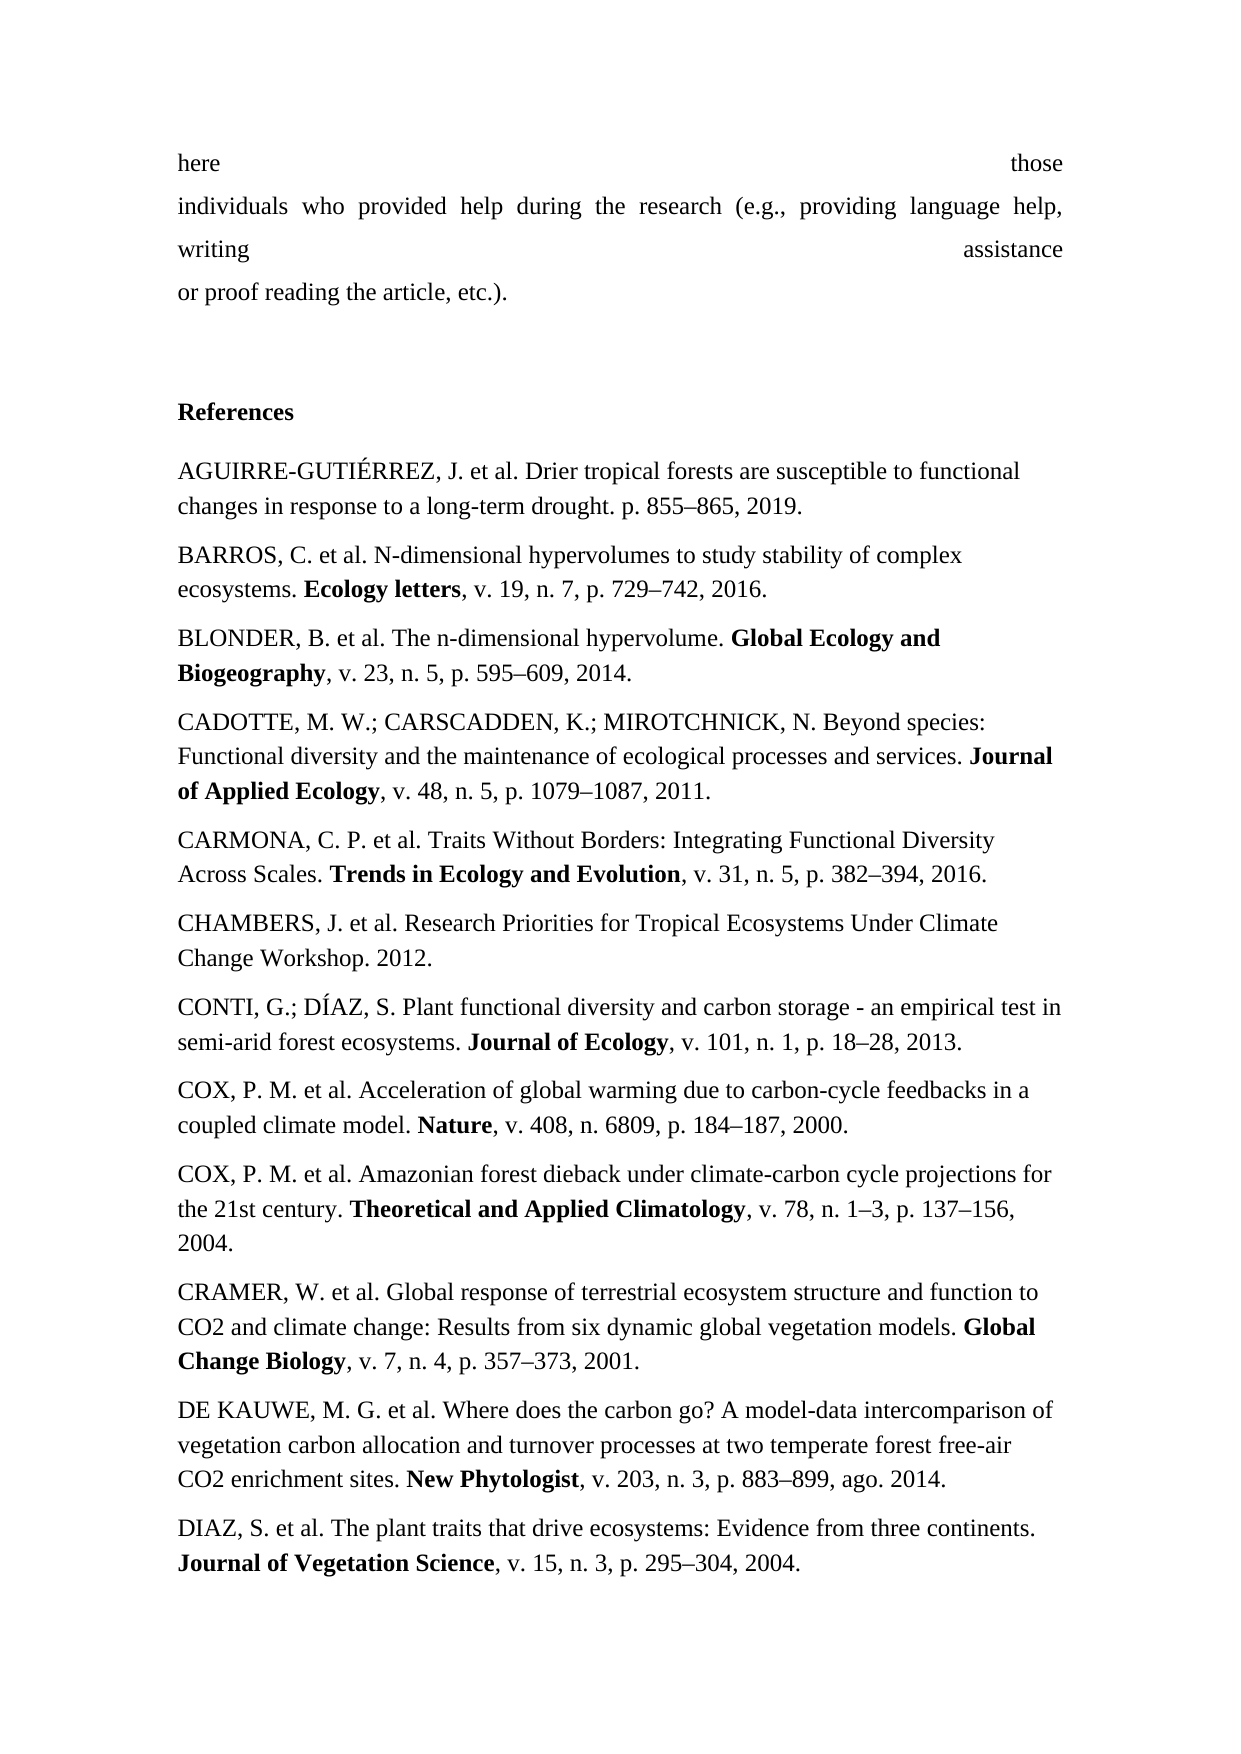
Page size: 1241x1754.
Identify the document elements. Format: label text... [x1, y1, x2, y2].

text DE KAUWE, M. G. et al. Where does the carbon go? A model-data intercomparison of vegetation carbon allocation and turnover processes at two temperate forest free-air CO2 enrichment sites. New Phytologist, v. 203, n. 3, p. 883–899, ago. 2014. [177, 1395, 1063, 1493]
text AGUIRRE-GUTIÉRREZ, J. et al. Drier tropical forests are susceptible to functional changes in response to a long-term drought. p. 855–865, 2019. [177, 456, 1063, 519]
text BLONDER, B. et al. The n-dimensional hypervolume. Global Ecology and Biogeography, v. 23, n. 5, p. 595–609, 2014. [177, 623, 1063, 687]
text COX, P. M. et al. Amazonian forest dieback under climate-carbon cycle projections for the 21st century. Theoretical and Applied Climatology, v. 78, n. 1–3, p. 137–156, 2004. [177, 1159, 1063, 1257]
text COX, P. M. et al. Acceleration of global warming due to carbon-cycle feedbacks in a coupled climate model. Nature, v. 408, n. 6809, p. 184–187, 2000. [177, 1076, 1063, 1139]
text CARMONA, C. P. et al. Traits Without Borders: Integrating Functional Diversity Across Scales. Trends in Ecology and Evolution, v. 31, n. 5, p. 382–394, 2016. [177, 825, 1063, 888]
text References [177, 397, 1063, 425]
text CRAMER, W. et al. Global response of terrestrial ecosystem structure and function to CO2 and climate change: Results from six dynamic global vegetation models. Global Change Biology, v. 7, n. 4, p. 357–373, 2001. [177, 1277, 1063, 1375]
text DIAZ, S. et al. The plant traits that drive ecosystems: Evidence from three continents. Journal of Vegetation Science, v. 15, n. 3, p. 295–304, 2004. [177, 1513, 1063, 1576]
text CONTI, G.; DÍAZ, S. Plant functional diversity and carbon storage - an empirical test in semi-arid forest ecosystems. Journal of Ecology, v. 101, n. 1, p. 18–28, 2013. [177, 992, 1063, 1055]
text here those individuals who provided help during the research (e.g., providing language help, writing assistance or proof reading the article, etc.). [177, 148, 1063, 306]
text CADOTTE, M. W.; CARSCADDEN, K.; MIROTCHNICK, N. Beyond species: Functional diversity and the maintenance of ecological processes and services. Journal of Applied Ecology, v. 48, n. 5, p. 1079–1087, 2011. [177, 707, 1063, 805]
text CHAMBERS, J. et al. Research Priorities for Tropical Ecosystems Under Climate Change Workshop. 2012. [177, 908, 1063, 972]
text BARROS, C. et al. N-dimensional hypervolumes to study stability of complex ecosystems. Ecology letters, v. 19, n. 7, p. 729–742, 2016. [177, 540, 1063, 603]
